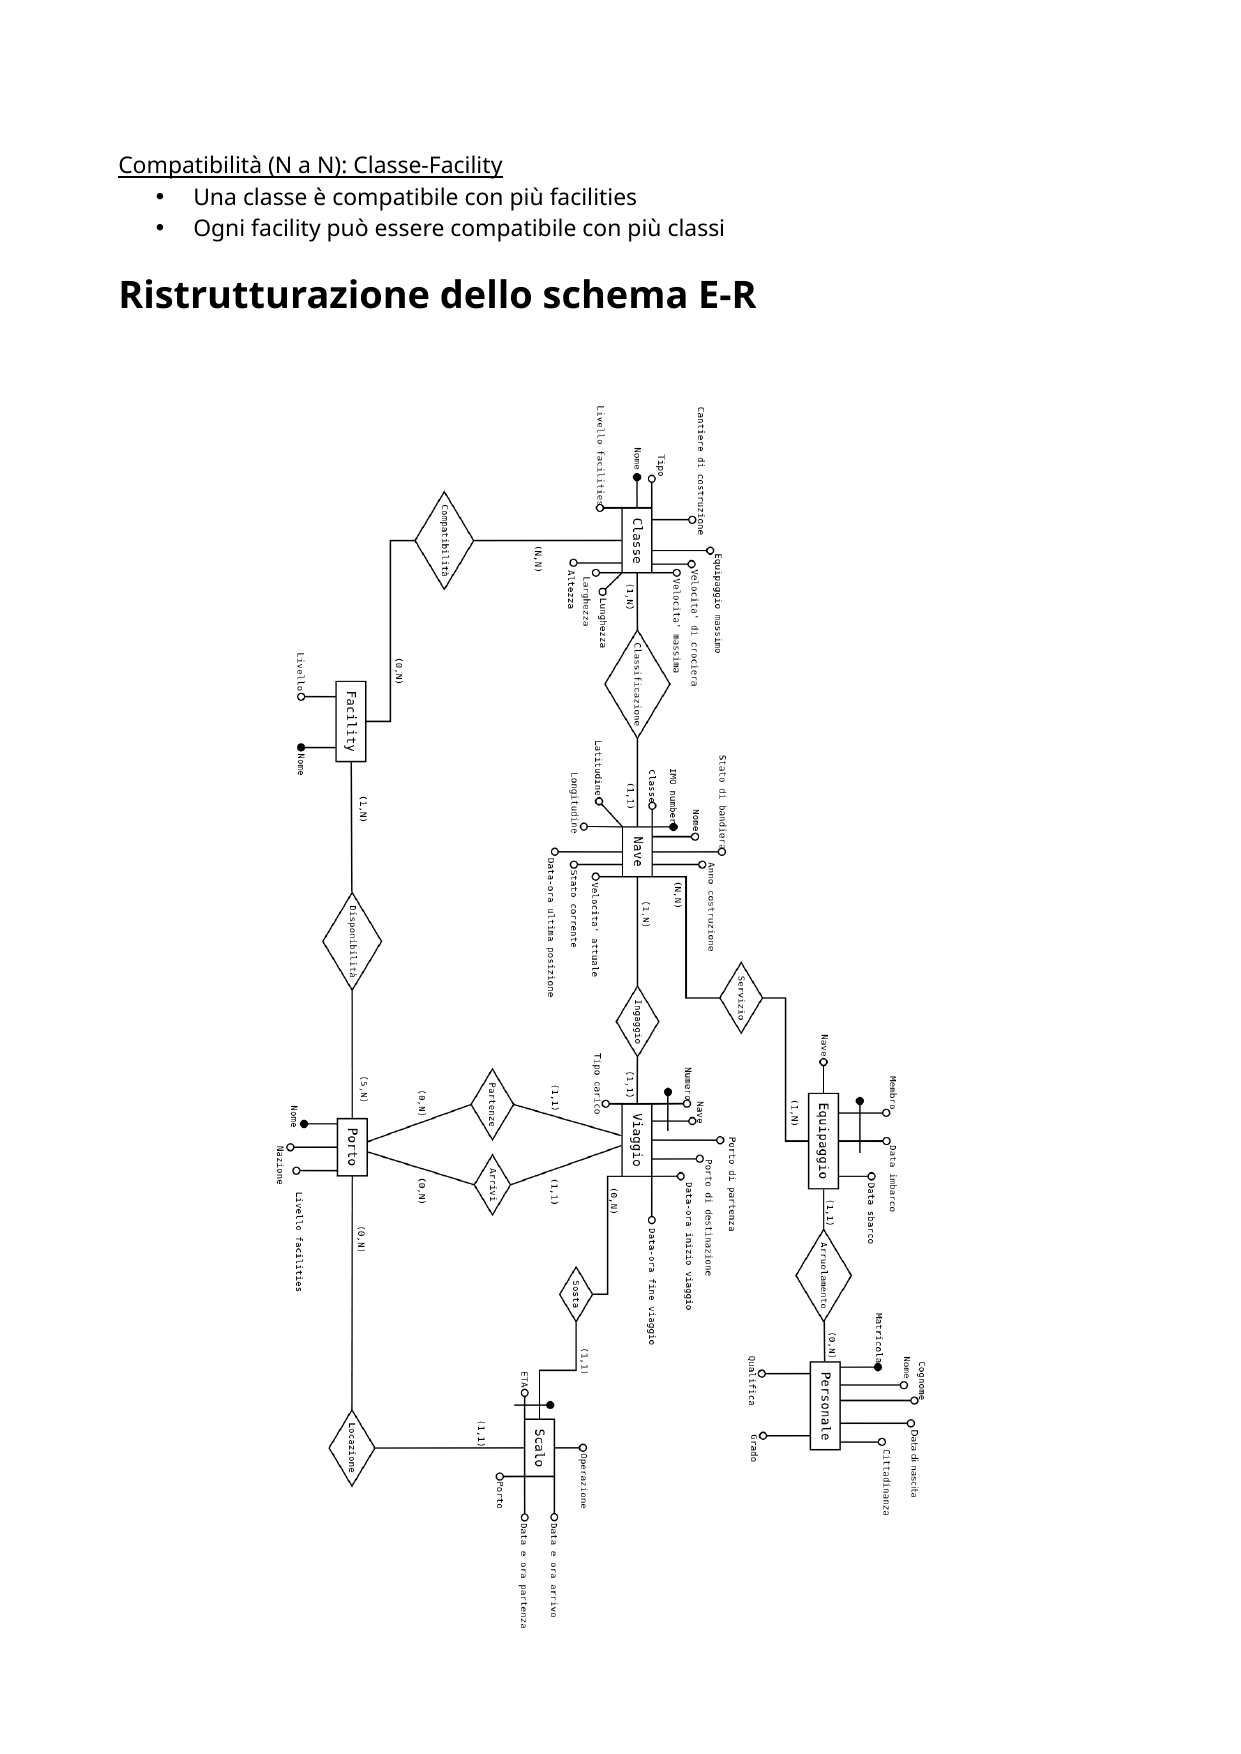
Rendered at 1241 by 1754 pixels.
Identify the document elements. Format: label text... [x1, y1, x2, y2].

list Ogni facility può essere compatibile con più classi [156, 212, 1122, 243]
list Una classe è compatibile con più facilities [156, 181, 1122, 212]
text Compatibilità (N a N): Classe-Facility [118, 149, 1122, 181]
subtitle Ristrutturazione dello schema E-R [118, 268, 1122, 320]
picture [221, 332, 985, 1646]
